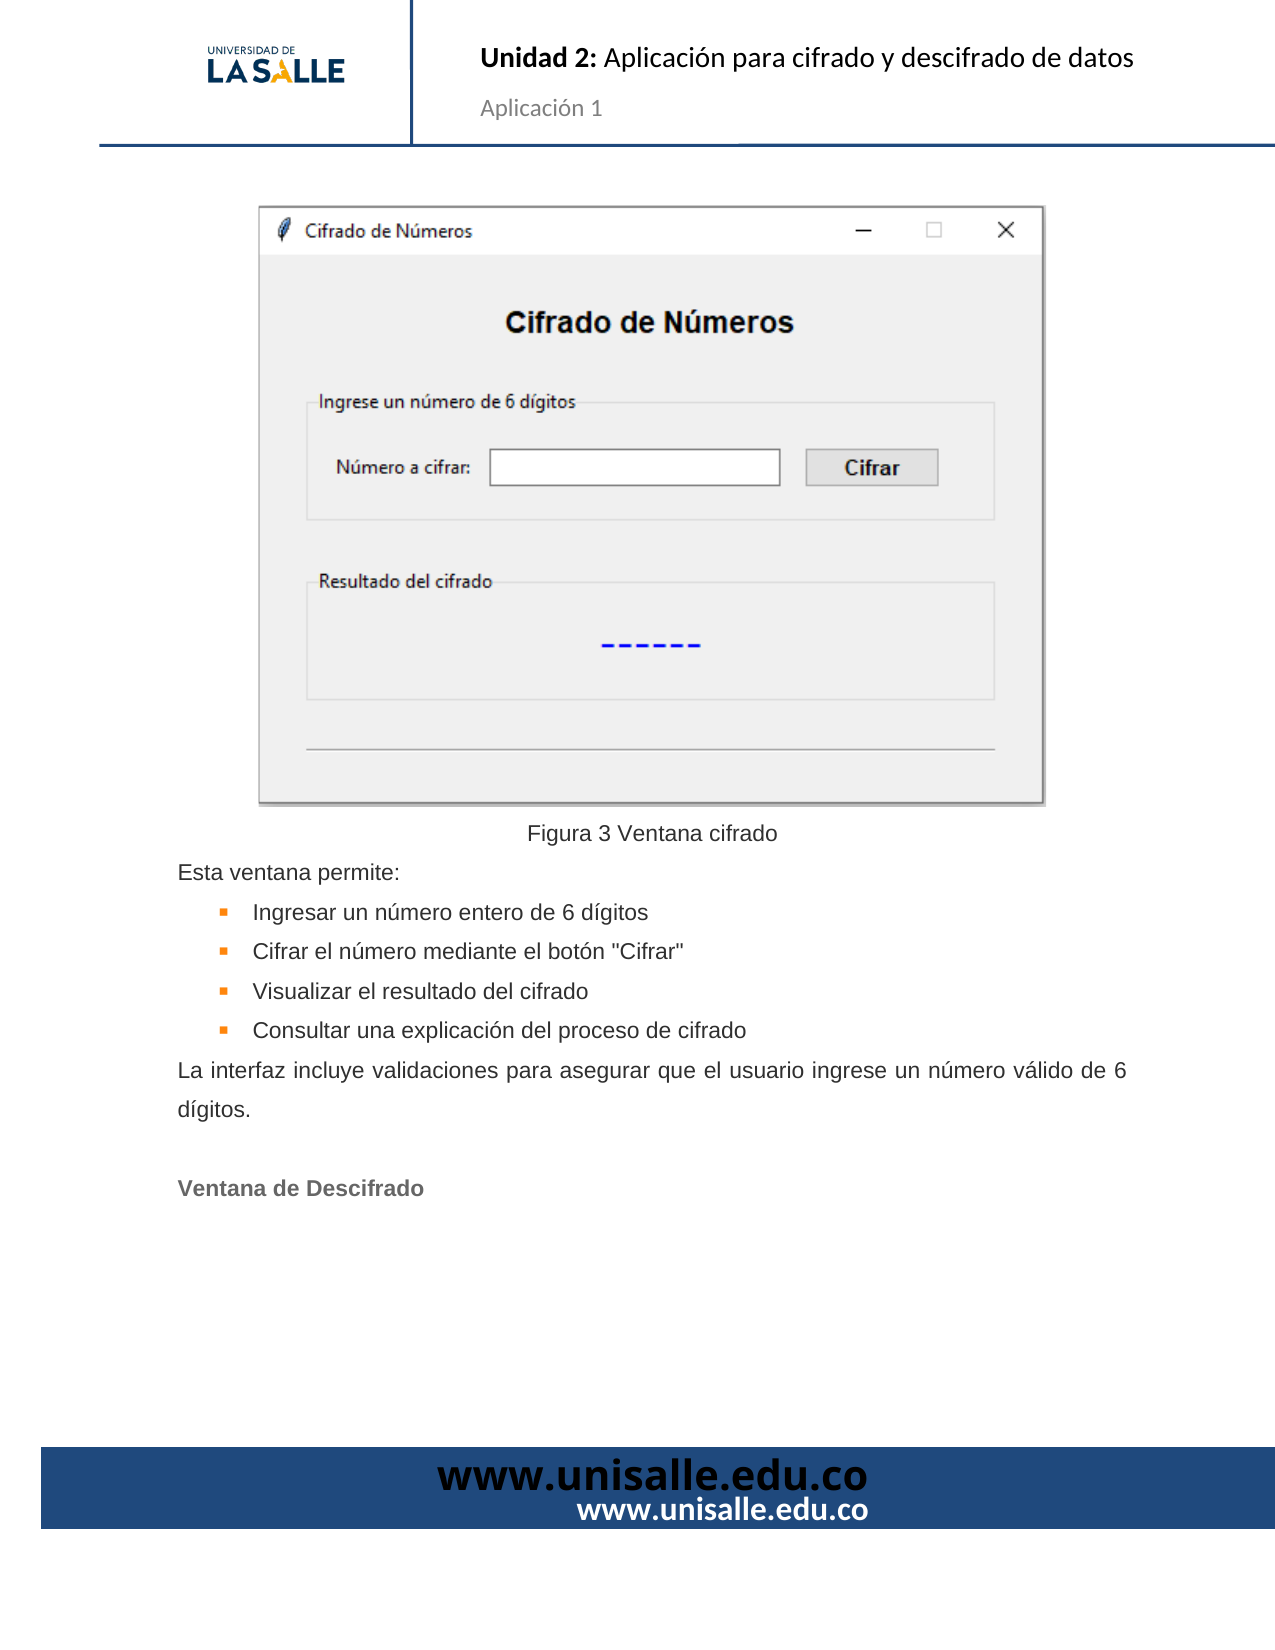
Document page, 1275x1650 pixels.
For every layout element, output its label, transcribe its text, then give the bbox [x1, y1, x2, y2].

picture [258, 205, 1047, 807]
text Esta ventana permite: [177, 859, 1127, 886]
picture [157, 1, 390, 124]
subtitle Ventana de Descifrado [177, 1175, 1127, 1201]
list Cifrar el número mediante el botón "Cifrar" [215, 938, 1127, 964]
list Ingresar un número entero de 6 dígitos [215, 899, 1127, 925]
list Visualizar el resultado del cifrado [215, 978, 1127, 1004]
text Figura 3 Ventana cifrado [177, 205, 1127, 846]
text La interfaz incluye validaciones para asegurar que el usuario ingrese un número válido de 6 dígitos. [177, 1057, 1127, 1122]
list Consultar una explicación del proceso de cifrado [215, 1017, 1127, 1043]
